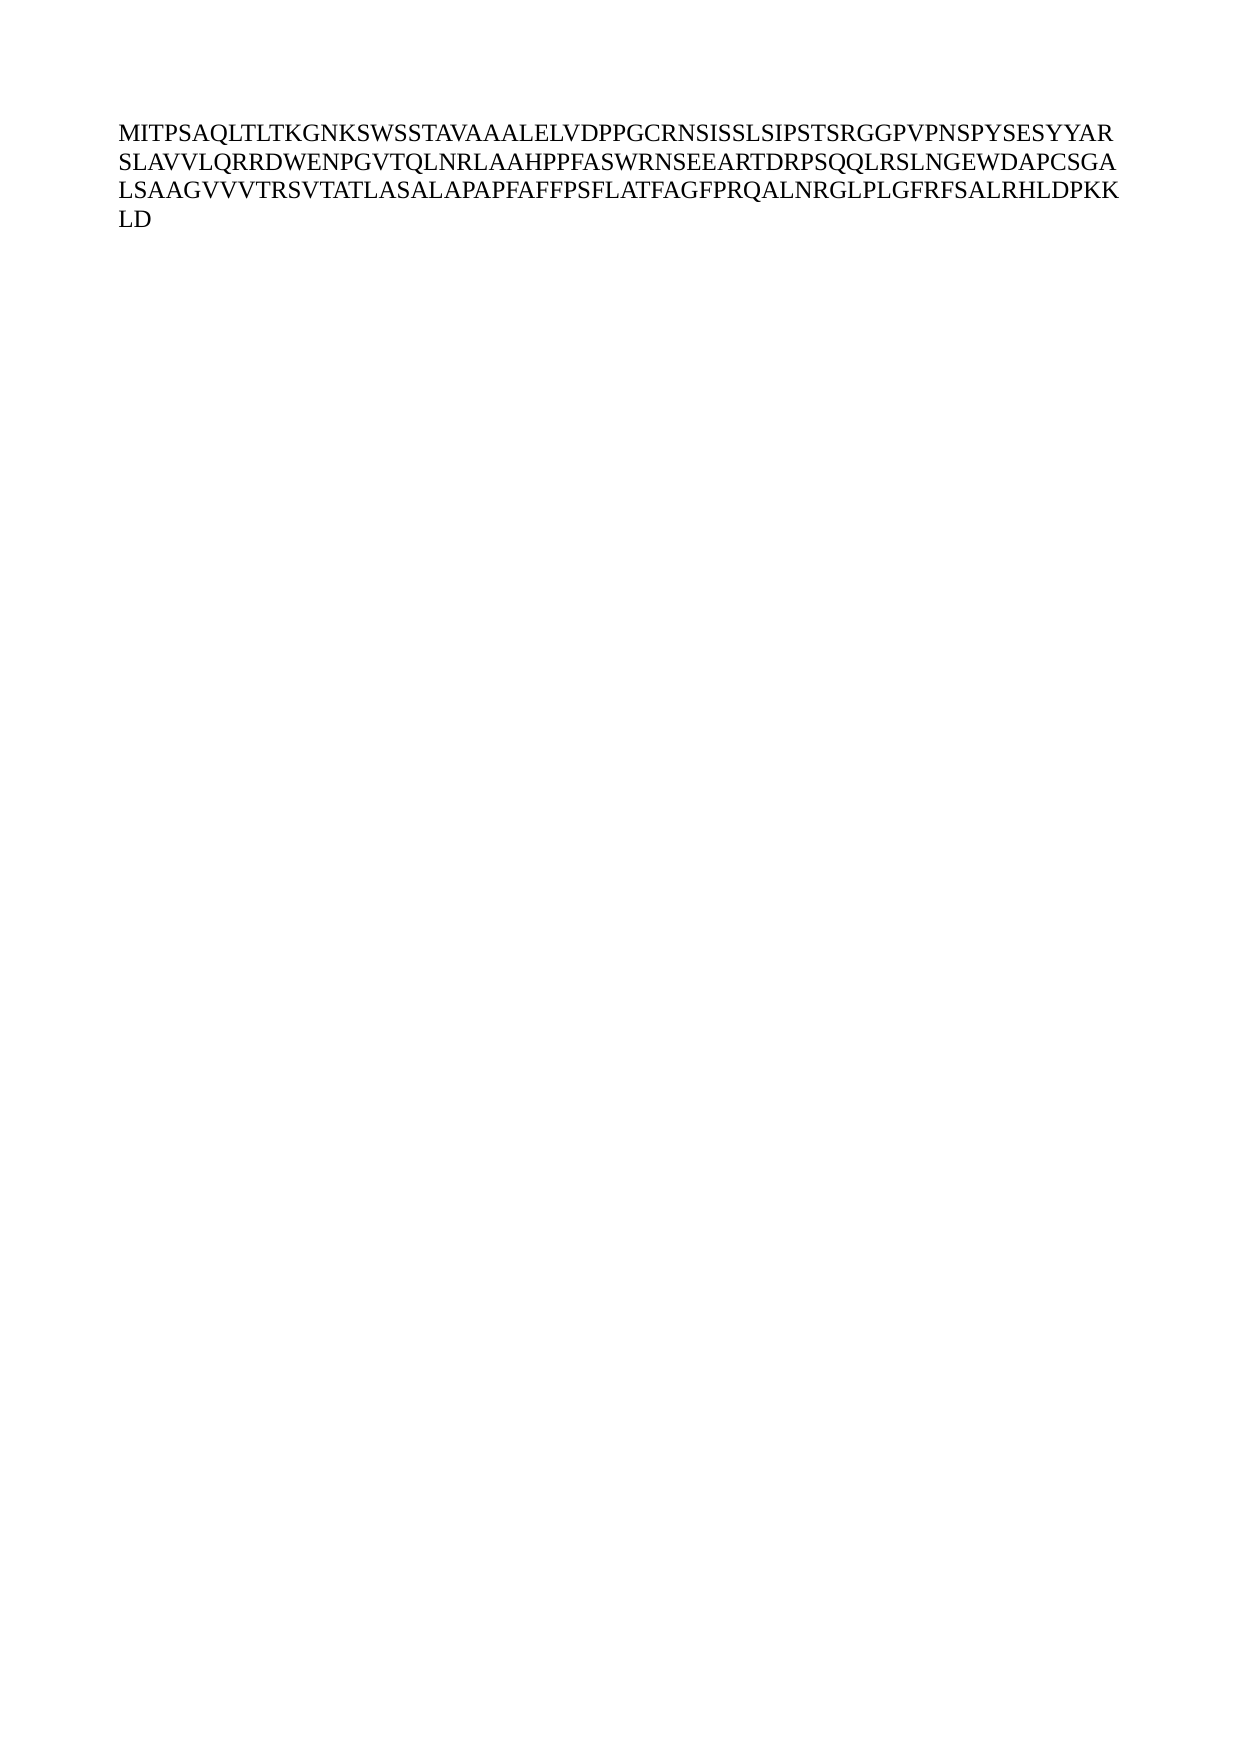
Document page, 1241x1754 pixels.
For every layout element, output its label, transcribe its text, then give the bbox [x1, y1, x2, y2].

text MITPSAQLTLTKGNKSWSSTAVAAALELVDPPGCRNSISSLSIPSTSRGGPVPNSPYSESYYARSLAVVLQRRDWENPGVTQLNRLAAHPPFASWRNSEEARTDRPSQQLRSLNGEWDAPCSGALSAAGVVVTRSVTATLASALAPAPFAFFPSFLATFAGFPRQALNRGLPLGFRFSALRHLDPKKLD [118, 118, 1122, 233]
